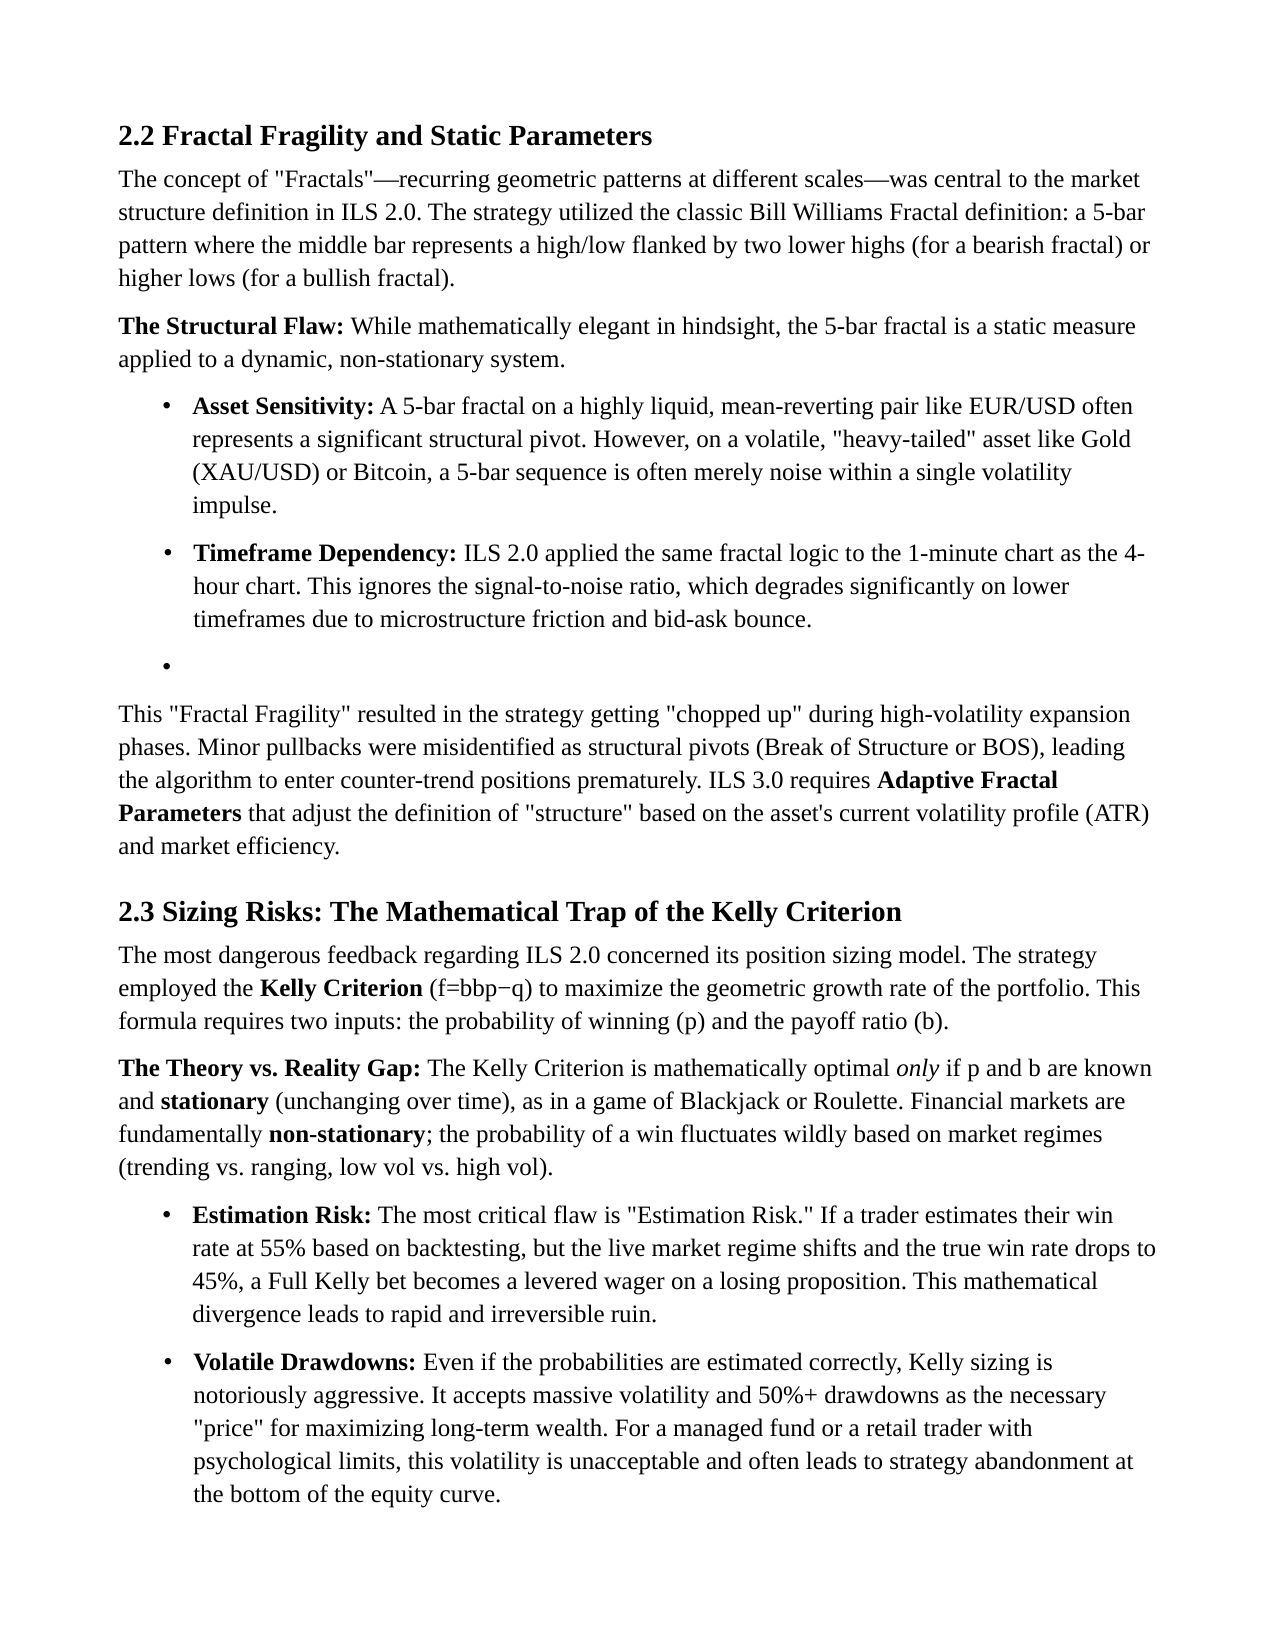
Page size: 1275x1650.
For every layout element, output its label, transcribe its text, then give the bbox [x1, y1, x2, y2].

list Timeframe Dependency: ILS 2.0 applied the same fractal logic to the 1-minute chart as the 4-hour chart. This ignores the signal-to-noise ratio, which degrades significantly on lower timeframes due to microstructure friction and bid-ask bounce. [164, 538, 1157, 633]
text This "Fractal Fragility" resulted in the strategy getting "chopped up" during high-volatility expansion phases. Minor pullbacks were misidentified as structural pivots (Break of Structure or BOS), leading the algorithm to enter counter-trend positions prematurely. ILS 3.0 requires Adaptive Fractal Parameters that adjust the definition of "structure" based on the asset's current volatility profile (ATR) and market efficiency. [118, 699, 1157, 860]
subtitle 2.3 Sizing Risks: The Mathematical Trap of the Kelly Criterion [118, 894, 1157, 927]
list Asset Sensitivity: A 5-bar fractal on a highly liquid, mean-reverting pair like EUR/USD often represents a significant structural pivot. However, on a volatile, "heavy-tailed" asset like Gold (XAU/USD) or Bitcoin, a 5-bar sequence is often merely noise within a single volatility impulse. [162, 391, 1157, 519]
list Estimation Risk: The most critical flaw is "Estimation Risk." If a trader estimates their win rate at 55% based on backtesting, but the live market regime shifts and the true win rate drops to 45%, a Full Kelly bet becomes a levered wager on a losing proposition. This mathematical divergence leads to rapid and irreversible ruin. [162, 1200, 1157, 1328]
text The most dangerous feedback regarding ILS 2.0 concerned its position sizing model. The strategy employed the Kelly Criterion (f=bbp−q​) to maximize the geometric growth rate of the portfolio. This formula requires two inputs: the probability of winning (p) and the payoff ratio (b). [118, 940, 1157, 1034]
list Volatile Drawdowns: Even if the probabilities are estimated correctly, Kelly sizing is notoriously aggressive. It accepts massive volatility and 50%+ drawdowns as the necessary "price" for maximizing long-term wealth. For a managed fund or a retail trader with psychological limits, this volatility is unacceptable and often leads to strategy abandonment at the bottom of the equity curve. [164, 1347, 1157, 1507]
text The concept of "Fractals"—recurring geometric patterns at different scales—was central to the market structure definition in ILS 2.0. The strategy utilized the classic Bill Williams Fractal definition: a 5-bar pattern where the middle bar represents a high/low flanked by two lower highs (for a bearish fractal) or higher lows (for a bullish fractal). [118, 164, 1157, 292]
text The Structural Flaw: While mathematically elegant in hindsight, the 5-bar fractal is a static measure applied to a dynamic, non-stationary system. [118, 311, 1157, 373]
subtitle 2.2 Fractal Fragility and Static Parameters [118, 118, 1157, 152]
text The Theory vs. Reality Gap: The Kelly Criterion is mathematically optimal only if p and b are known and stationary (unchanging over time), as in a game of Blackjack or Roulette. Financial markets are fundamentally non-stationary; the probability of a win fluctuates wildly based on market regimes (trending vs. ranging, low vol vs. high vol). [118, 1053, 1157, 1181]
